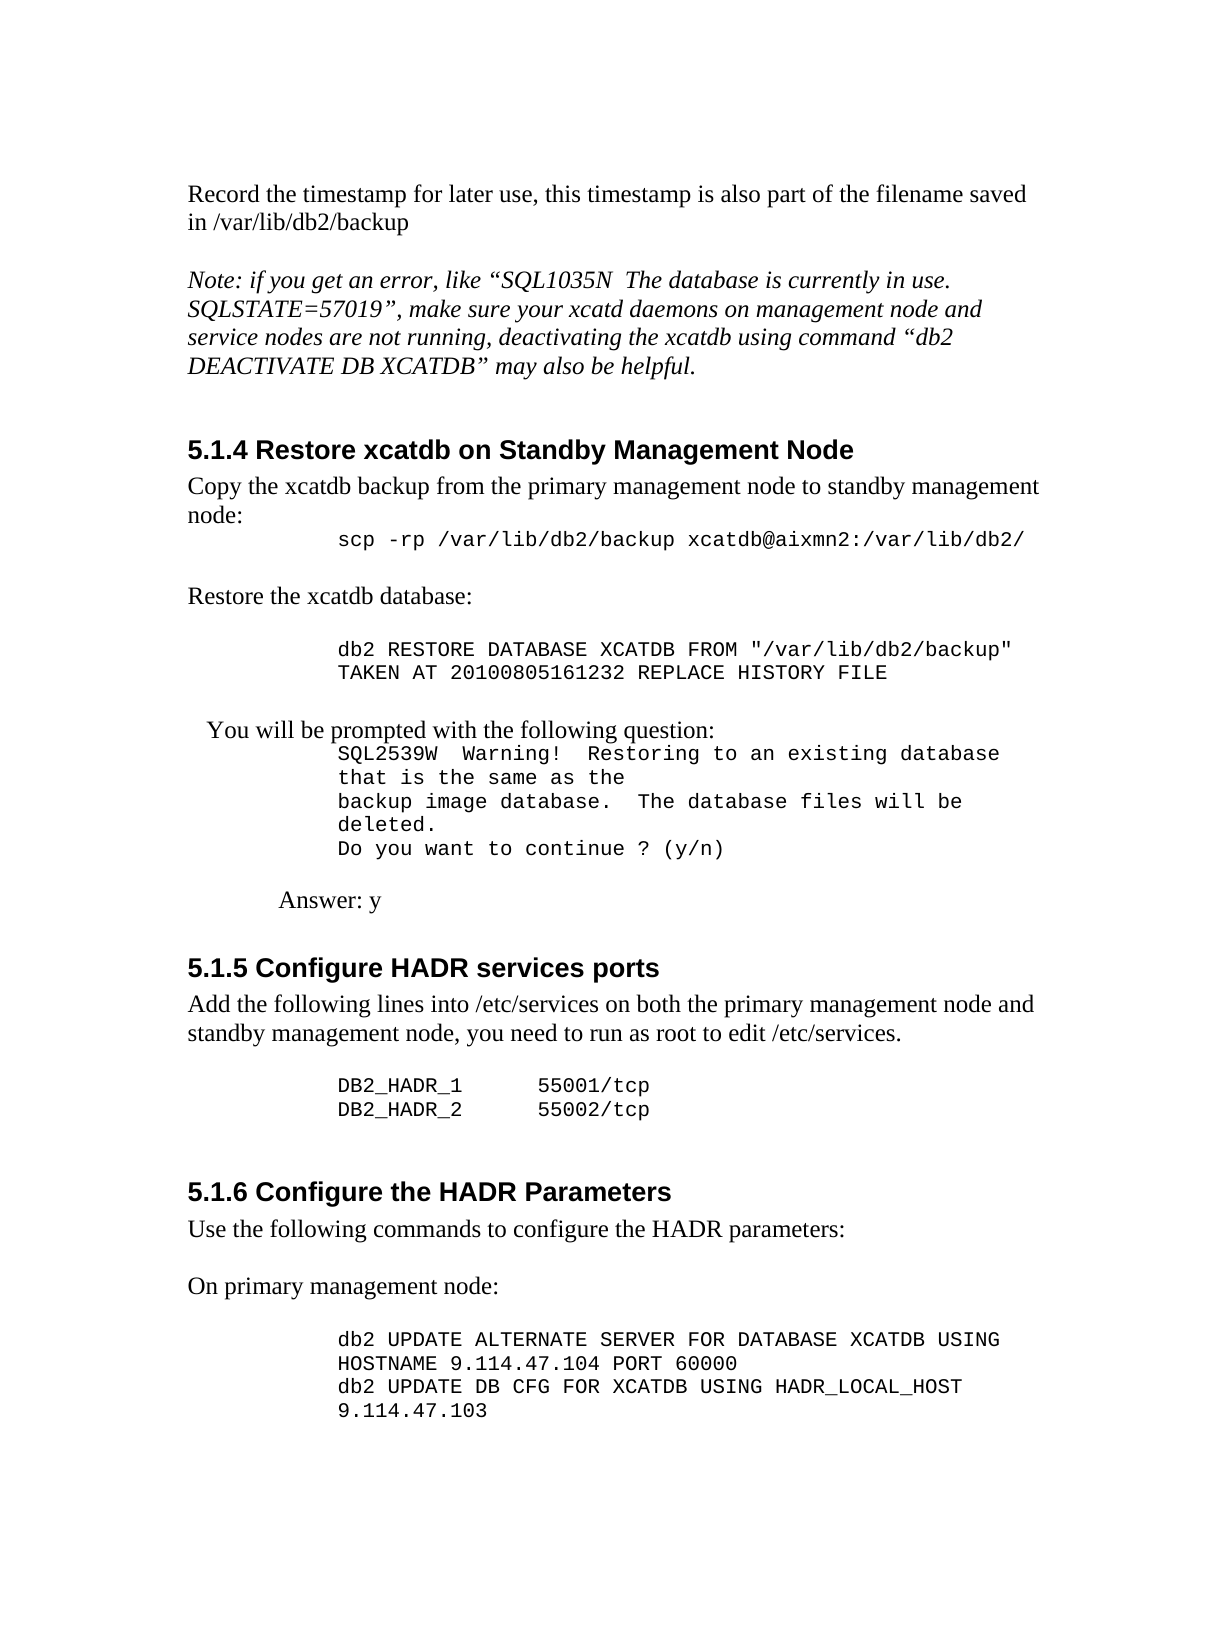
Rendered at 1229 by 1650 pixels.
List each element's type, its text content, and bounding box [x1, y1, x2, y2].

list SQL2539W Warning! Restoring to an existing database that is the same as the [262, 743, 1041, 791]
text Note: if you get an error, like “SQL1035N The database is currently in use. SQLSTATE=57019”, make sure your xcatd daemons on management node and service nodes are not running, deactivating the xcatdb using command “db2 DEACTIVATE DB XCATDB” may also be helpful. [187, 265, 1041, 380]
subtitle 5.1.6 Configure the HADR Parameters [187, 1176, 1041, 1208]
text Add the following lines into /etc/services on both the primary management node and standby management node, you need to run as root to edit /etc/services. [187, 989, 1041, 1047]
list db2 RESTORE DATABASE XCATDB FROM "/var/lib/db2/backup" TAKEN AT 20100805161232 REPLACE HISTORY FILE [262, 639, 1041, 686]
list scp -rp /var/lib/db2/backup xcatdb@aixmn2:/var/lib/db2/ [262, 529, 1041, 552]
text Copy the xcatdb backup from the primary management node to standby management node: [187, 471, 1041, 529]
list db2 UPDATE ALTERNATE SERVER FOR DATABASE XCATDB USING HOSTNAME 9.114.47.104 PORT 60000 [262, 1329, 1041, 1376]
list DB2_HADR_2 55002/tcp [262, 1099, 1041, 1123]
text Use the following commands to configure the HADR parameters: [187, 1214, 1041, 1243]
text On primary management node: [187, 1271, 1041, 1300]
text Record the timestamp for later use, this timestamp is also part of the filename saved in /var/lib/db2/backup [187, 179, 1041, 236]
text Answer: y [187, 885, 1041, 914]
list db2 UPDATE DB CFG FOR XCATDB USING HADR_LOCAL_HOST 9.114.47.103 [262, 1376, 1041, 1423]
subtitle 5.1.4 Restore xcatdb on Standby Management Node [187, 434, 1041, 465]
subtitle 5.1.5 Configure HADR services ports [187, 952, 1041, 983]
text You will be prompted with the following question: [187, 715, 1041, 743]
list Do you want to continue ? (y/n) [262, 838, 1041, 862]
text Restore the xcatdb database: [187, 581, 1041, 610]
list DB2_HADR_1 55001/tcp [262, 1075, 1041, 1099]
list backup image database. The database files will be deleted. [262, 791, 1041, 838]
